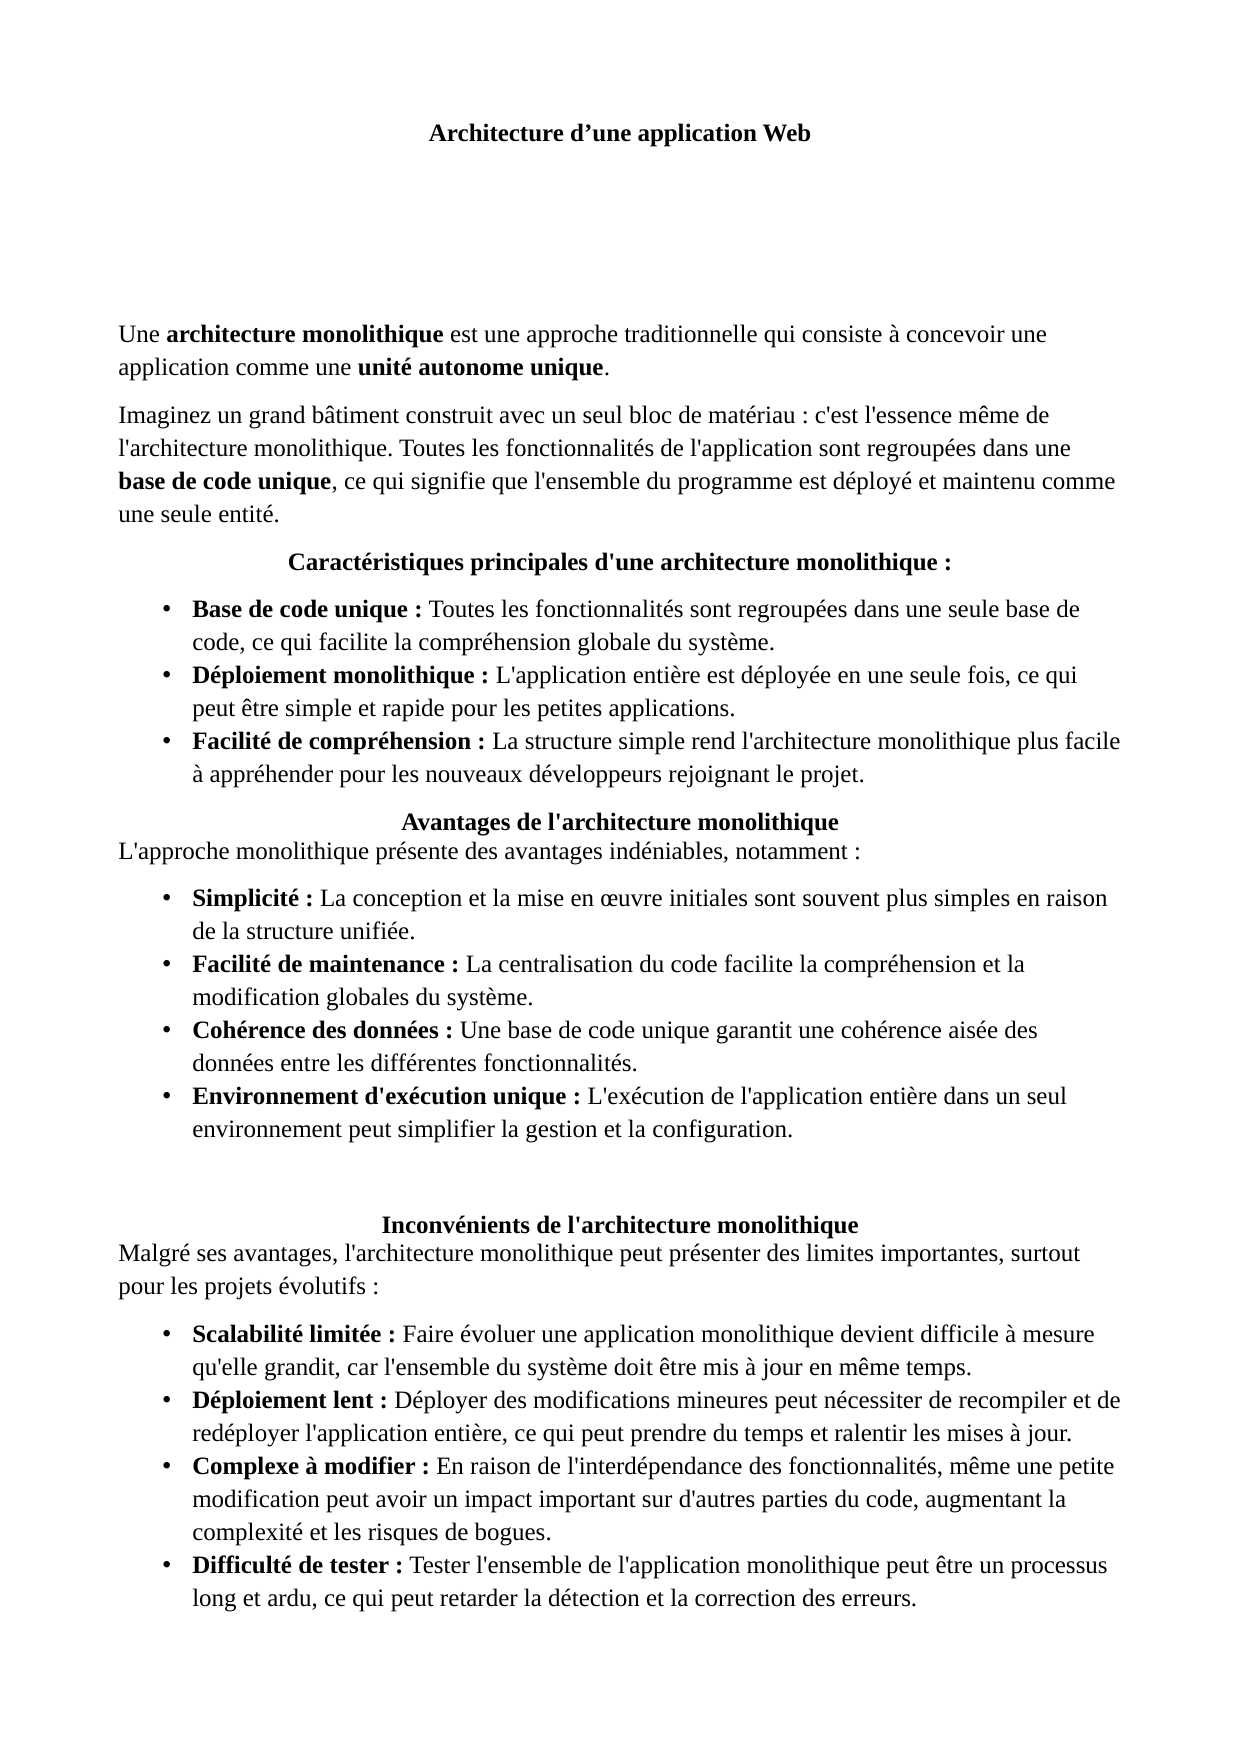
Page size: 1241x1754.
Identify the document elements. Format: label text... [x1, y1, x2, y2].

list Cohérence des données : Une base de code unique garantit une cohérence aisée des données entre les différentes fonctionnalités. [162, 1015, 1122, 1077]
text Caractéristiques principales d'une architecture monolithique : [118, 547, 1122, 575]
list Facilité de maintenance : La centralisation du code facilite la compréhension et la modification globales du système. [162, 949, 1122, 1011]
list Environnement d'exécution unique : L'exécution de l'application entière dans un seul environnement peut simplifier la gestion et la configuration. [162, 1081, 1122, 1143]
text Imaginez un grand bâtiment construit avec un seul bloc de matériau : c'est l'essence même de l'architecture monolithique. Toutes les fonctionnalités de l'application sont regroupées dans une base de code unique, ce qui signifie que l'ensemble du programme est déployé et maintenu comme une seule entité. [118, 400, 1122, 528]
list Complexe à modifier : En raison de l'interdépendance des fonctionnalités, même une petite modification peut avoir un impact important sur d'autres parties du code, augmentant la complexité et les risques de bogues. [162, 1451, 1122, 1546]
list Scalabilité limitée : Faire évoluer une application monolithique devient difficile à mesure qu'elle grandit, car l'ensemble du système doit être mis à jour en même temps. [162, 1319, 1122, 1381]
list Base de code unique : Toutes les fonctionnalités sont regroupées dans une seule base de code, ce qui facilite la compréhension globale du système. [162, 594, 1122, 656]
text Malgré ses avantages, l'architecture monolithique peut présenter des limites importantes, surtout pour les projets évolutifs : [118, 1238, 1122, 1300]
text Avantages de l'architecture monolithique [118, 807, 1122, 836]
list Facilité de compréhension : La structure simple rend l'architecture monolithique plus facile à appréhender pour les nouveaux développeurs rejoignant le projet. [162, 726, 1122, 788]
text Architecture d’une application Web [118, 118, 1122, 147]
text Inconvénients de l'architecture monolithique [118, 1210, 1122, 1238]
list Déploiement monolithique : L'application entière est déployée en une seule fois, ce qui peut être simple et rapide pour les petites applications. [162, 660, 1122, 722]
list Déploiement lent : Déployer des modifications mineures peut nécessiter de recompiler et de redéployer l'application entière, ce qui peut prendre du temps et ralentir les mises à jour. [162, 1385, 1122, 1447]
text Une architecture monolithique est une approche traditionnelle qui consiste à concevoir une application comme une unité autonome unique. [118, 319, 1122, 381]
list Difficulté de tester : Tester l'ensemble de l'application monolithique peut être un processus long et ardu, ce qui peut retarder la détection et la correction des erreurs. [162, 1550, 1122, 1612]
list Simplicité : La conception et la mise en œuvre initiales sont souvent plus simples en raison de la structure unifiée. [162, 883, 1122, 945]
text L'approche monolithique présente des avantages indéniables, notamment : [118, 836, 1122, 864]
